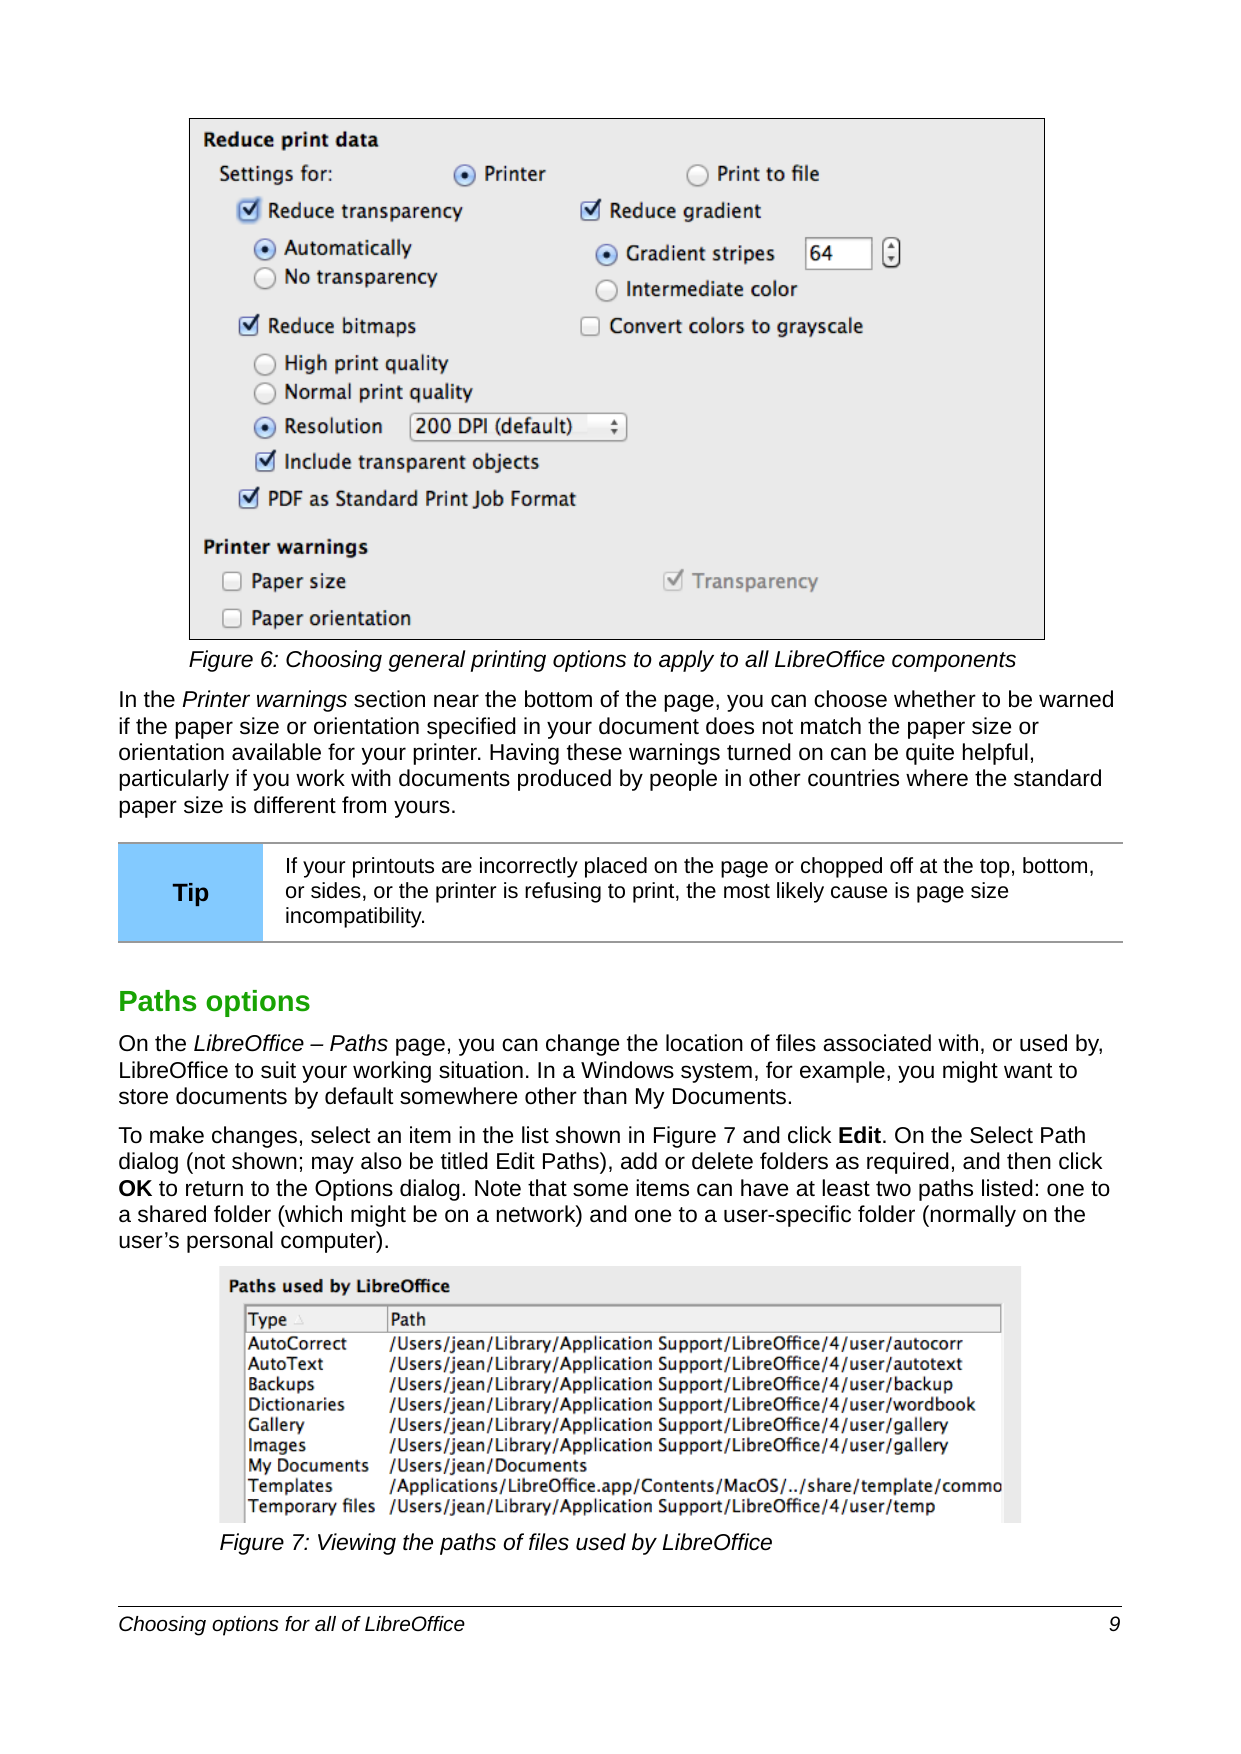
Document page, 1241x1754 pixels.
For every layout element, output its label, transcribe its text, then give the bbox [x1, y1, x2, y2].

text To make changes, select an item in the list shown in Figure 7 and click Edit. On the Select Path dialog (not shown; may also be titled Edit Paths), add or delete folders as required, and then click OK to return to the Options dialog. Note that some items can have at least two paths listed: one to a shared folder (which might be on a network) and one to a user-specific folder (normally on the user’s personal computer). [118, 1122, 1122, 1254]
table_header Tip [118, 844, 263, 941]
text Figure 7: Viewing the paths of files used by LibreOffice [219, 1529, 1021, 1555]
text Figure 6: Choosing general printing options to apply to all LibreOffice components [188, 646, 1052, 672]
table_header If your printouts are incorrectly placed on the page or chopped off at the top, bottom, or sides, or the printer is refusing to print, the most likely cause is page size incompatibility. [264, 844, 1123, 941]
subtitle Paths options [118, 984, 1122, 1018]
text In the Printer warnings section near the bottom of the page, you can choose whether to be warned if the paper size or orientation specified in your document does not match the paper size or orientation available for your printer. Having these warnings turned on can be quite helpful, particularly if you work with documents produced by people in other countries where the standard paper size is different from yours. [118, 686, 1122, 818]
text On the LibreOffice – Paths page, you can change the location of files associated with, or used by, LibreOffice to suit your working situation. In a Windows system, for example, you might want to store documents by default somewhere other than My Documents. [118, 1030, 1122, 1109]
picture [219, 1266, 1022, 1523]
picture [190, 119, 1044, 639]
